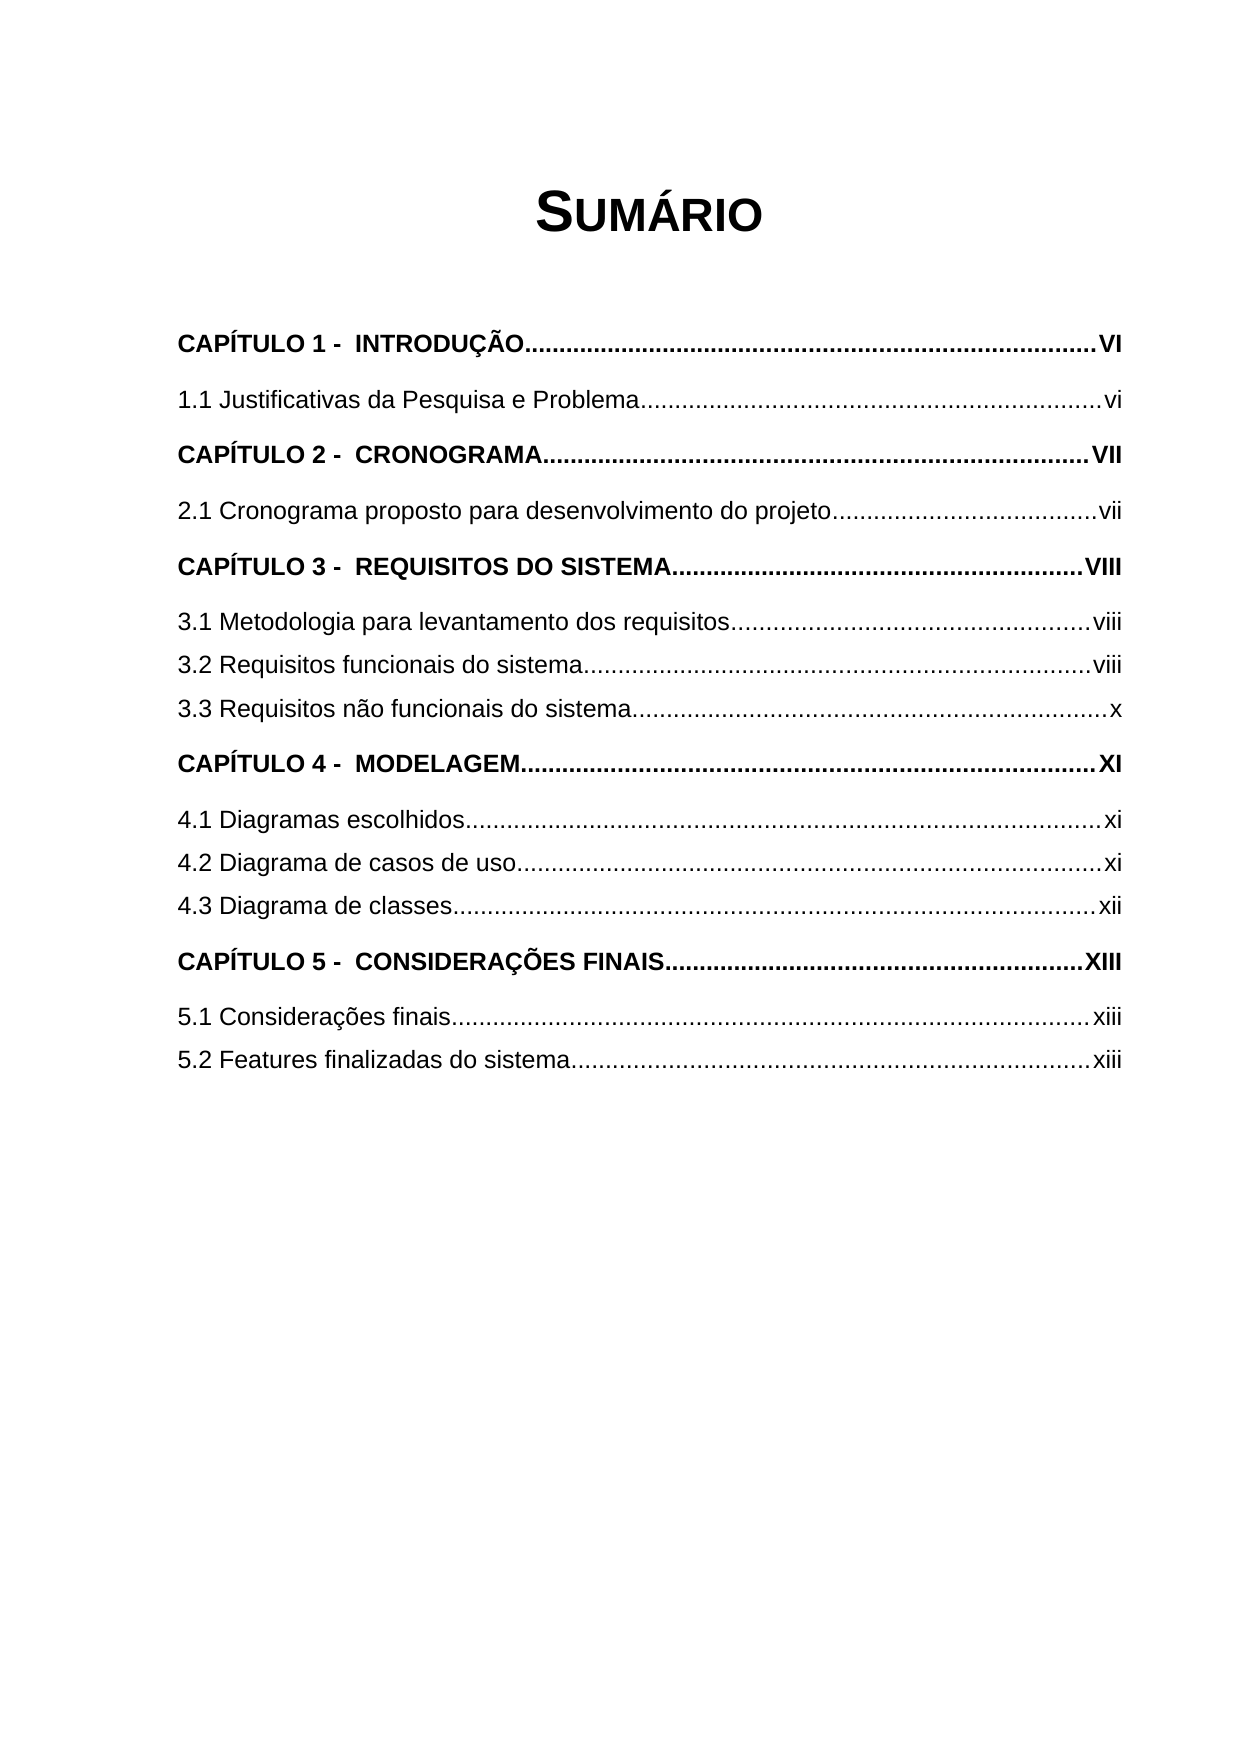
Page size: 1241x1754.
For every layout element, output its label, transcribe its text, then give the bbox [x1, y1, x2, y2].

text 1.1 Justificativas da Pesquisa e Problema vi [177, 385, 1122, 414]
text 4.3 Diagrama de classes xii [177, 891, 1122, 920]
text Sumário [177, 177, 1122, 244]
text 3.1 Metodologia para levantamento dos requisitos viii [177, 607, 1122, 636]
text 5.1 Considerações finais xiii [177, 1002, 1122, 1031]
text Capítulo 4 - MODELAGEM xi [177, 749, 1122, 778]
text Capítulo 5 - Considerações finais xiii [177, 947, 1122, 976]
text Capítulo 3 - REQUISITOS DO SISTEMA viii [177, 552, 1122, 581]
text 3.3 Requisitos não funcionais do sistema x [177, 694, 1122, 722]
text Capítulo 1 - Introdução vi [177, 329, 1122, 358]
text 3.2 Requisitos funcionais do sistema viii [177, 651, 1122, 679]
text Capítulo 2 - Cronograma vii [177, 441, 1122, 469]
text 4.2 Diagrama de casos de uso xi [177, 848, 1122, 877]
text 4.1 Diagramas escolhidos xi [177, 805, 1122, 834]
text 2.1 Cronograma proposto para desenvolvimento do projeto vii [177, 496, 1122, 525]
text 5.2 Features finalizadas do sistema xiii [177, 1046, 1122, 1074]
